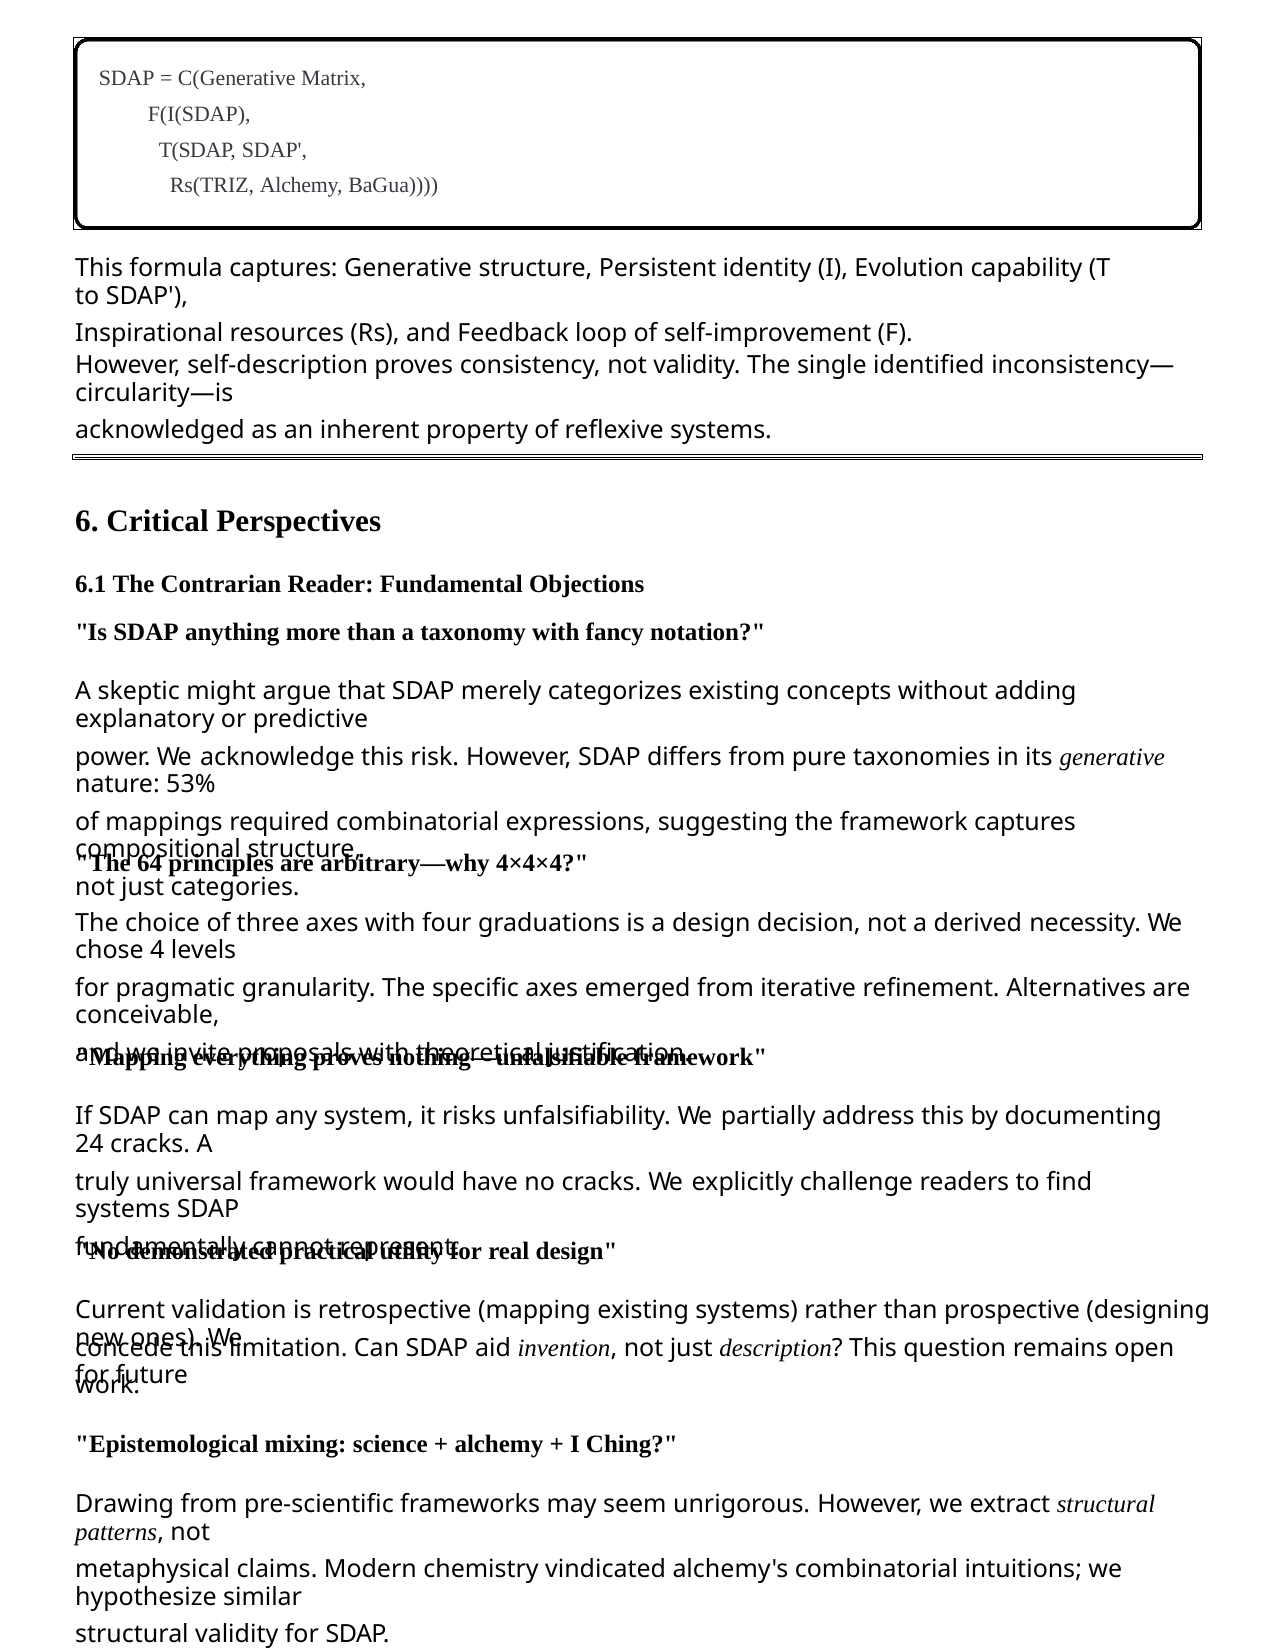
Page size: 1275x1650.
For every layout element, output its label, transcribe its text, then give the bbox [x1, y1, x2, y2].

text No demonstrated practical utility for real design" [89, 1237, 642, 1265]
text T(SDAP, SDAP', [158, 138, 334, 163]
text " [75, 849, 89, 877]
text Mapping everything proves nothing—unfalsifiable framework" [89, 1043, 793, 1071]
text . Critical Perspectives [91, 503, 406, 538]
text A skeptic might argue that SDAP merely categorizes existing concepts without adding explanatory or predictive [75, 678, 1221, 733]
text Is SDAP anything more than a taxonomy with fancy notation?" [114, 618, 791, 646]
text for pragmatic granularity. The specific axes emerged from iterative refinement. Alternatives are conceivable, [75, 974, 1198, 1029]
text metaphysical claims. Modern chemistry vindicated alchemy's combinatorial intuitions; we hypothesize similar [75, 1555, 1205, 1611]
text of mappings required combinatorial expressions, suggesting the framework captures compositional structure, [75, 808, 1221, 863]
text concede this limitation. Can SDAP aid invention, not just description? This question remains open for future [75, 1334, 1185, 1389]
text work. [75, 1371, 158, 1399]
text .1 The Contrarian Reader: Fundamental Objections [87, 570, 791, 598]
text The choice of three axes with four graduations is a design decision, not a derived necessity. We chose 4 levels [75, 909, 1198, 964]
text Rs(TRIZ, Alchemy, BaGua)))) [169, 173, 463, 197]
text However, self-description proves consistency, not validity. The single identified inconsistency—circularity—is [75, 351, 1209, 407]
text and we invite proposals with theoretical justification. [75, 1039, 1198, 1067]
text If SDAP can map any system, it risks unfalsifiability. We partially address this by documenting 24 cracks. A [75, 1103, 1182, 1158]
text The 64 principles are arbitrary—why 4×4×4?" [89, 849, 613, 877]
text Current validation is retrospective (mapping existing systems) rather than prospective (designing new ones). We [75, 1296, 1222, 1352]
text Epistemological mixing: science + alchemy + I Ching?" [89, 1431, 703, 1458]
text Inspirational resources (Rs), and Feedback loop of self-improvement (F). [75, 319, 1120, 347]
text fundamentally cannot represent. [75, 1233, 1182, 1261]
text 6 [75, 503, 91, 538]
picture [73, 455, 1202, 459]
text F(I(SDAP), [148, 102, 390, 127]
text power. We acknowledge this risk. However, SDAP differs from pure taxonomies in its generative nature: 53% [75, 743, 1221, 798]
text not just categories. [75, 873, 1221, 901]
picture [74, 38, 1201, 229]
text " [75, 1431, 89, 1458]
text 6 [75, 570, 87, 598]
text acknowledged as an inherent property of reflexive systems. [75, 416, 1209, 444]
text structural validity for SDAP. [75, 1621, 1205, 1648]
text Drawing from pre-scientific frameworks may seem unrigorous. However, we extract structural patterns, not [75, 1490, 1205, 1546]
text This formula captures: Generative structure, Persistent identity (I), Evolution capability (T to SDAP'), [75, 254, 1120, 310]
text " [75, 618, 114, 646]
text SDAP = C(Generative Matrix, [98, 66, 390, 91]
text " [75, 1043, 89, 1071]
text truly universal framework would have no cracks. We explicitly challenge readers to find systems SDAP [75, 1168, 1182, 1223]
text " [75, 1237, 89, 1265]
